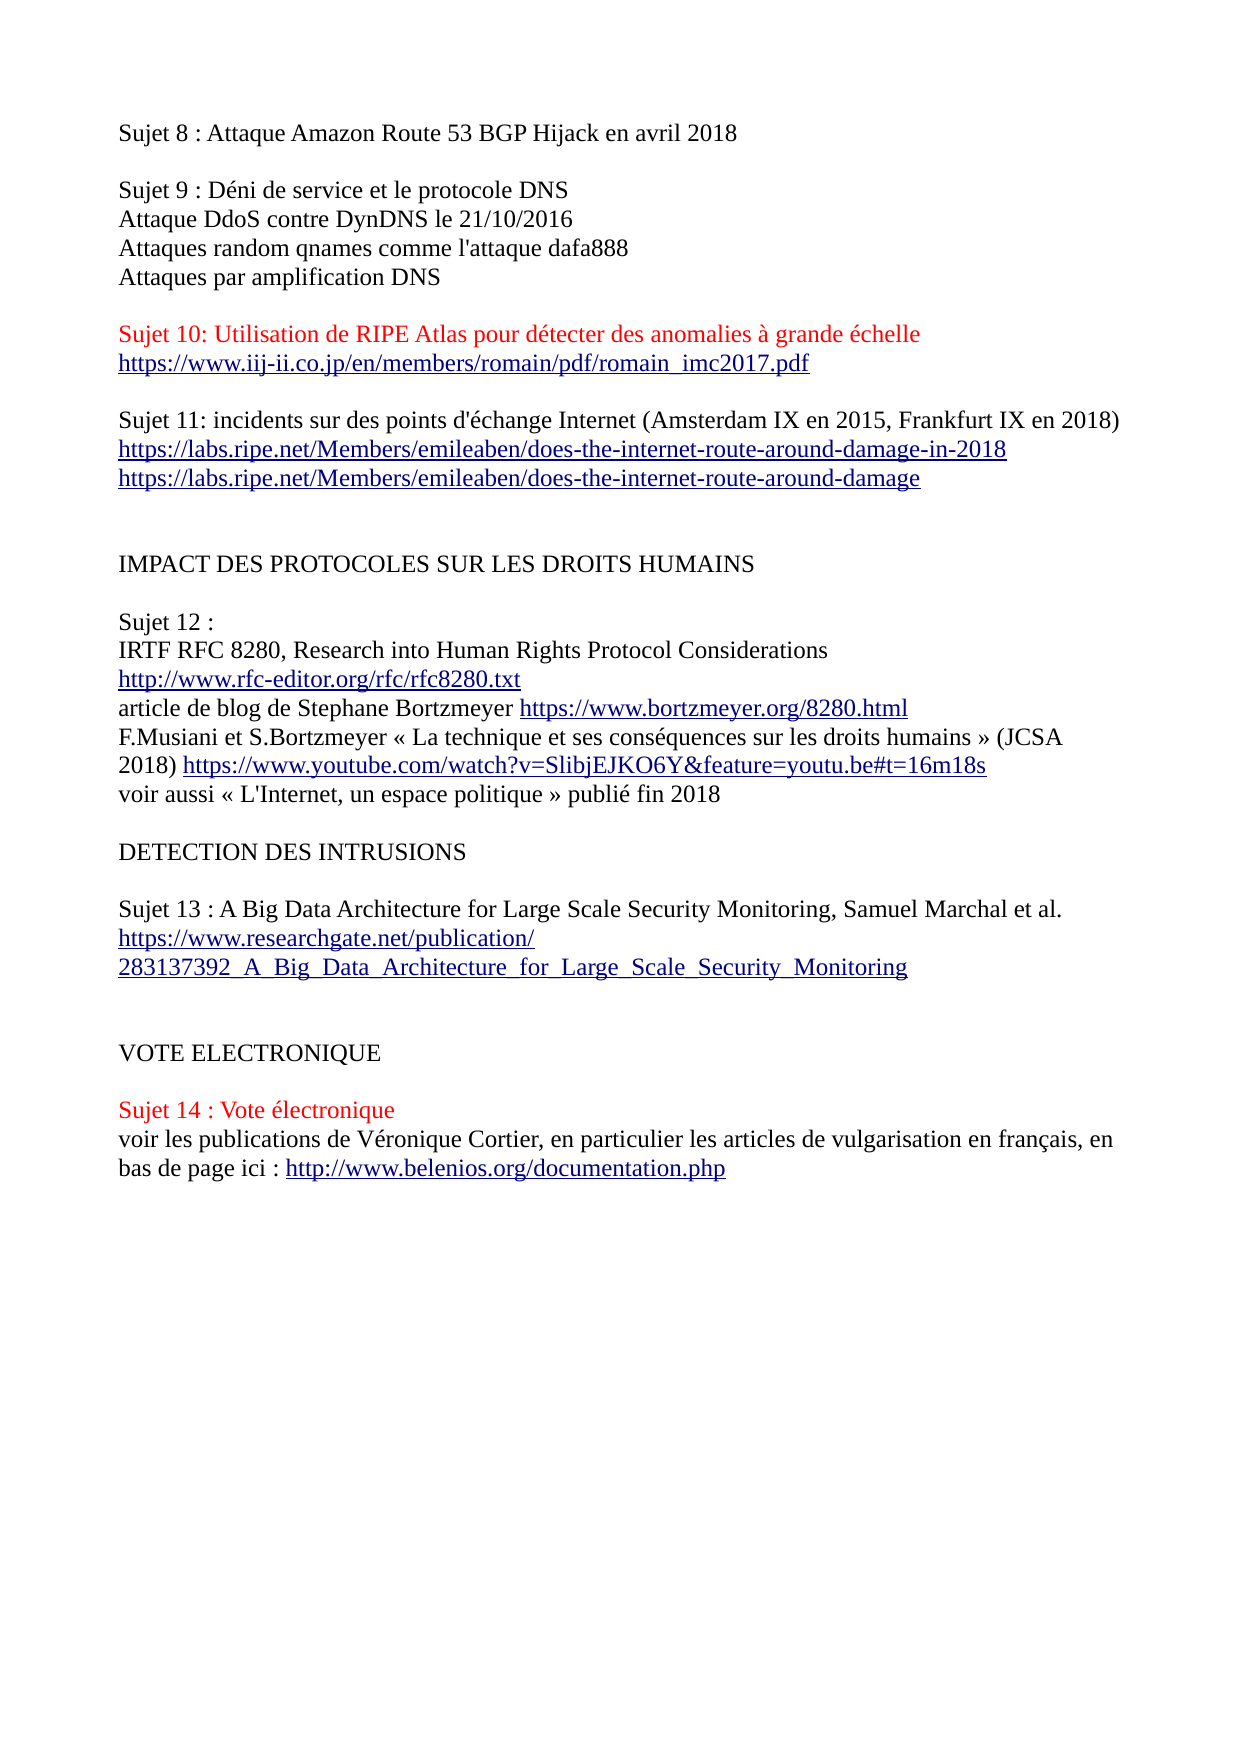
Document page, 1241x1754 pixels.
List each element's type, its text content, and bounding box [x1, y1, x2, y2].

text voir les publications de Véronique Cortier, en particulier les articles de vulgarisation en français, en bas de page ici : http://www.belenios.org/documentation.php [118, 1124, 1122, 1182]
text IMPACT DES PROTOCOLES SUR LES DROITS HUMAINS [118, 549, 1122, 578]
text Sujet 9 : Déni de service et le protocole DNS [118, 176, 1122, 204]
text http://www.rfc-editor.org/rfc/rfc8280.txt [118, 664, 1122, 693]
text https://www.iij-ii.co.jp/en/members/romain/pdf/romain_imc2017.pdf [118, 348, 1122, 377]
text Attaques random qnames comme l'attaque dafa888 [118, 233, 1122, 262]
text IRTF RFC 8280, Research into Human Rights Protocol Considerations [118, 636, 1122, 664]
text Attaques par amplification DNS [118, 262, 1122, 291]
text Sujet 14 : Vote électronique [118, 1096, 1122, 1124]
text Sujet 12 : [118, 607, 1122, 636]
text https://labs.ripe.net/Members/emileaben/does-the-internet-route-around-damage-in-2018 [118, 434, 1122, 463]
text Sujet 11: incidents sur des points d'échange Internet (Amsterdam IX en 2015, Frankfurt IX en 2018) [118, 406, 1122, 434]
text voir aussi « L'Internet, un espace politique » publié fin 2018 [118, 779, 1122, 808]
text Attaque DdoS contre DynDNS le 21/10/2016 [118, 204, 1122, 233]
text https://www.researchgate.net/publication/283137392_A_Big_Data_Architecture_for_Large_Scale_Security_Monitoring [118, 923, 1122, 981]
text https://labs.ripe.net/Members/emileaben/does-the-internet-route-around-damage [118, 463, 1122, 492]
text Sujet 8 : Attaque Amazon Route 53 BGP Hijack en avril 2018 [118, 118, 1122, 147]
text VOTE ELECTRONIQUE [118, 1038, 1122, 1067]
text article de blog de Stephane Bortzmeyer https://www.bortzmeyer.org/8280.html [118, 693, 1122, 722]
text DETECTION DES INTRUSIONS [118, 837, 1122, 866]
text F.Musiani et S.Bortzmeyer « La technique et ses conséquences sur les droits humains » (JCSA 2018) https://www.youtube.com/watch?v=SlibjEJKO6Y&feature=youtu.be#t=16m18s [118, 722, 1122, 779]
text Sujet 13 : A Big Data Architecture for Large Scale Security Monitoring, Samuel Marchal et al. [118, 894, 1122, 923]
text Sujet 10: Utilisation de RIPE Atlas pour détecter des anomalies à grande échelle [118, 319, 1122, 348]
